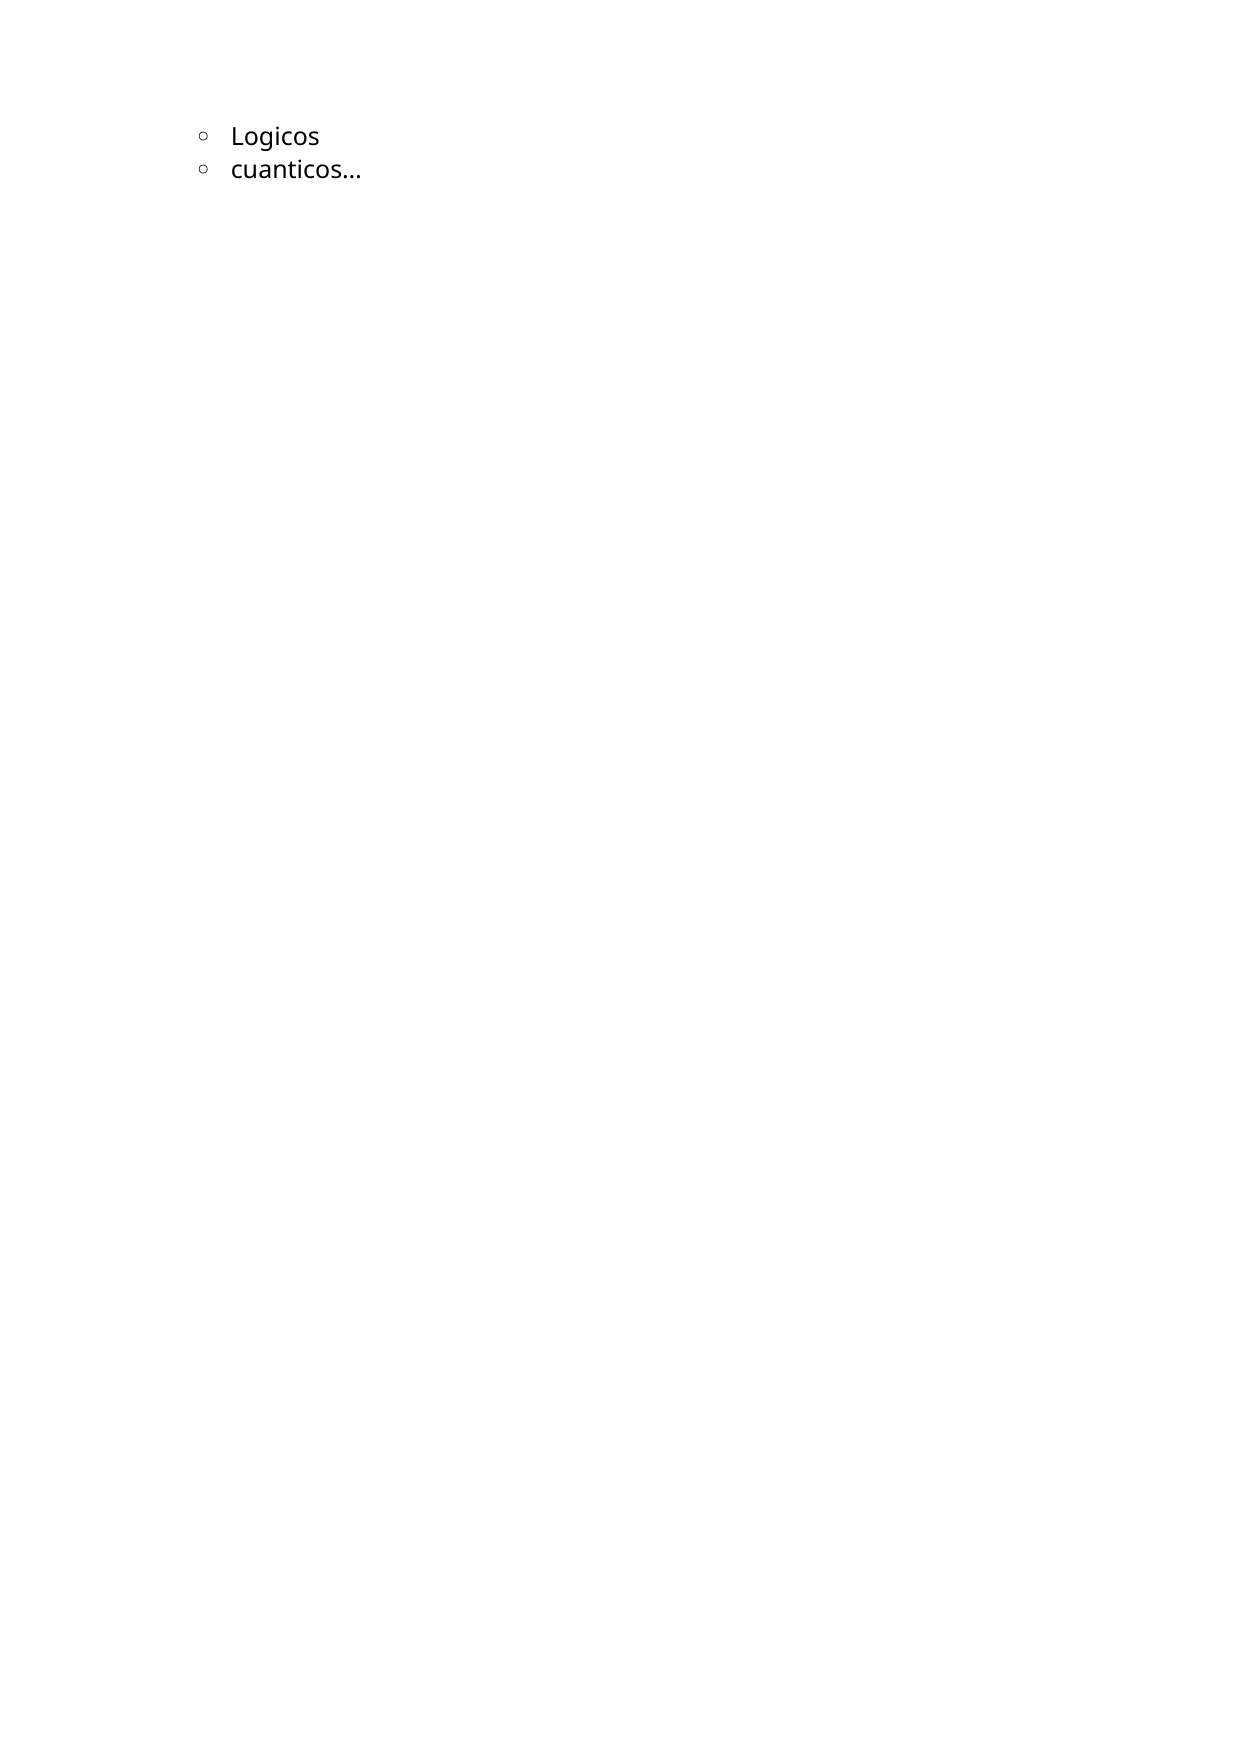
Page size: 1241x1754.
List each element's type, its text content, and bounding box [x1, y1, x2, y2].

list Logicos [193, 118, 1122, 152]
list cuanticos… [193, 152, 1122, 186]
